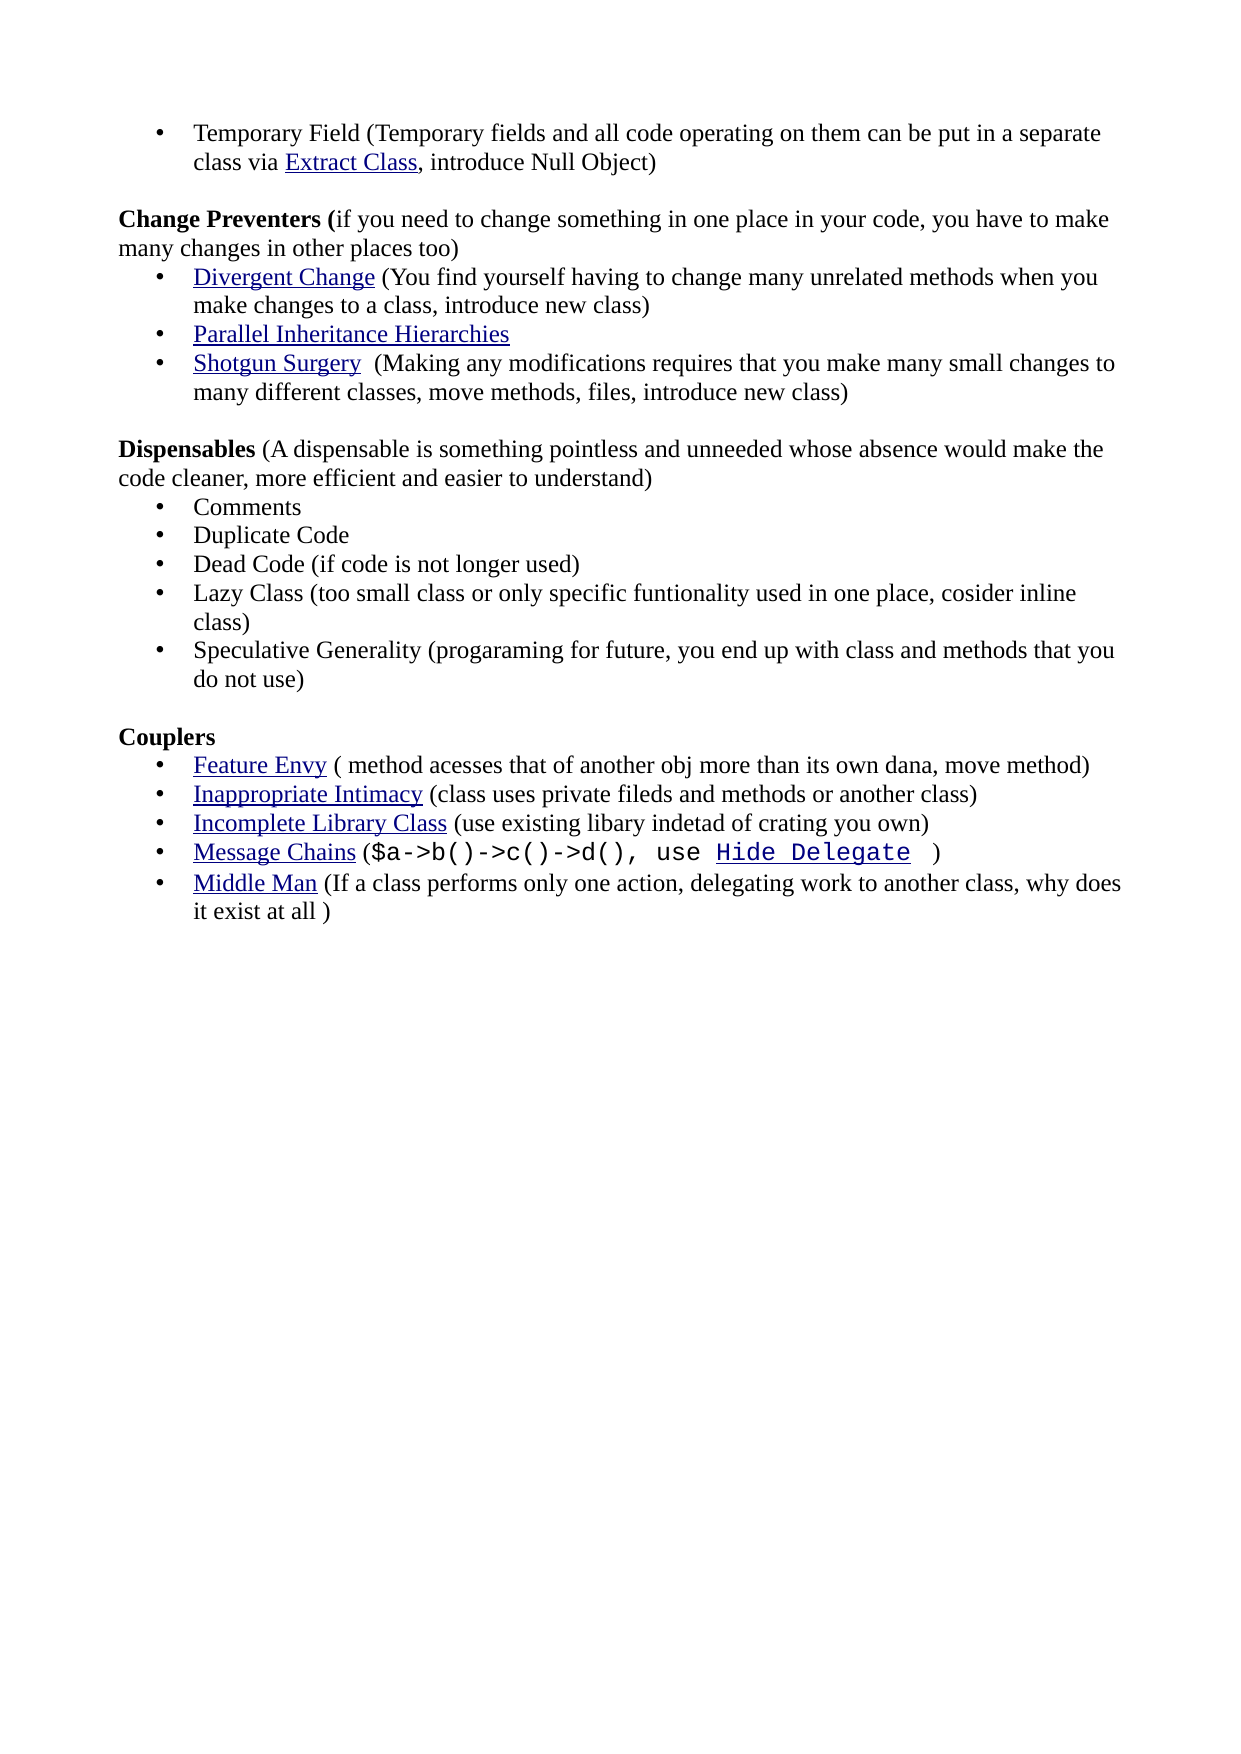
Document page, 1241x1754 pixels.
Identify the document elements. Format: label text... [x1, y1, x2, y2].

list Shotgun Surgery (Making any modifications requires that you make many small changes to many different classes, move methods, files, introduce new class) [156, 348, 1122, 406]
list Lazy Class (too small class or only specific funtionality used in one place, cosider inline class) [156, 578, 1122, 636]
list Speculative Generality (progaraming for future, you end up with class and methods that you do not use) [156, 636, 1122, 693]
list Feature Envy ( method acesses that of another obj more than its own dana, move method) [156, 751, 1122, 779]
list Incomplete Library Class (use existing libary indetad of crating you own) [156, 808, 1122, 837]
list Temporary Field (Temporary fields and all code operating on them can be put in a separate class via Extract Class, introduce Null Object) [156, 118, 1122, 204]
text Dispensables (A dispensable is something pointless and unneeded whose absence would make the code cleaner, more efficient and easier to understand) [118, 434, 1122, 492]
text Couplers [118, 722, 1122, 751]
text Change Preventers (if you need to change something in one place in your code, you have to make many changes in other places too) [118, 204, 1122, 262]
list Inappropriate Intimacy (class uses private fileds and methods or another class) [156, 779, 1122, 808]
list Message Chains ($a->b()->c()->d(), use Hide Delegate ) [156, 837, 1122, 868]
list Divergent Change (You find yourself having to change many unrelated methods when you make changes to a class, introduce new class) [156, 262, 1122, 319]
list Parallel Inheritance Hierarchies [156, 319, 1122, 348]
list Dead Code (if code is not longer used) [156, 549, 1122, 578]
list Middle Man (If a class performs only one action, delegating work to another class, why does it exist at all ) [156, 868, 1122, 925]
list Duplicate Code [156, 521, 1122, 549]
list Comments [156, 492, 1122, 521]
